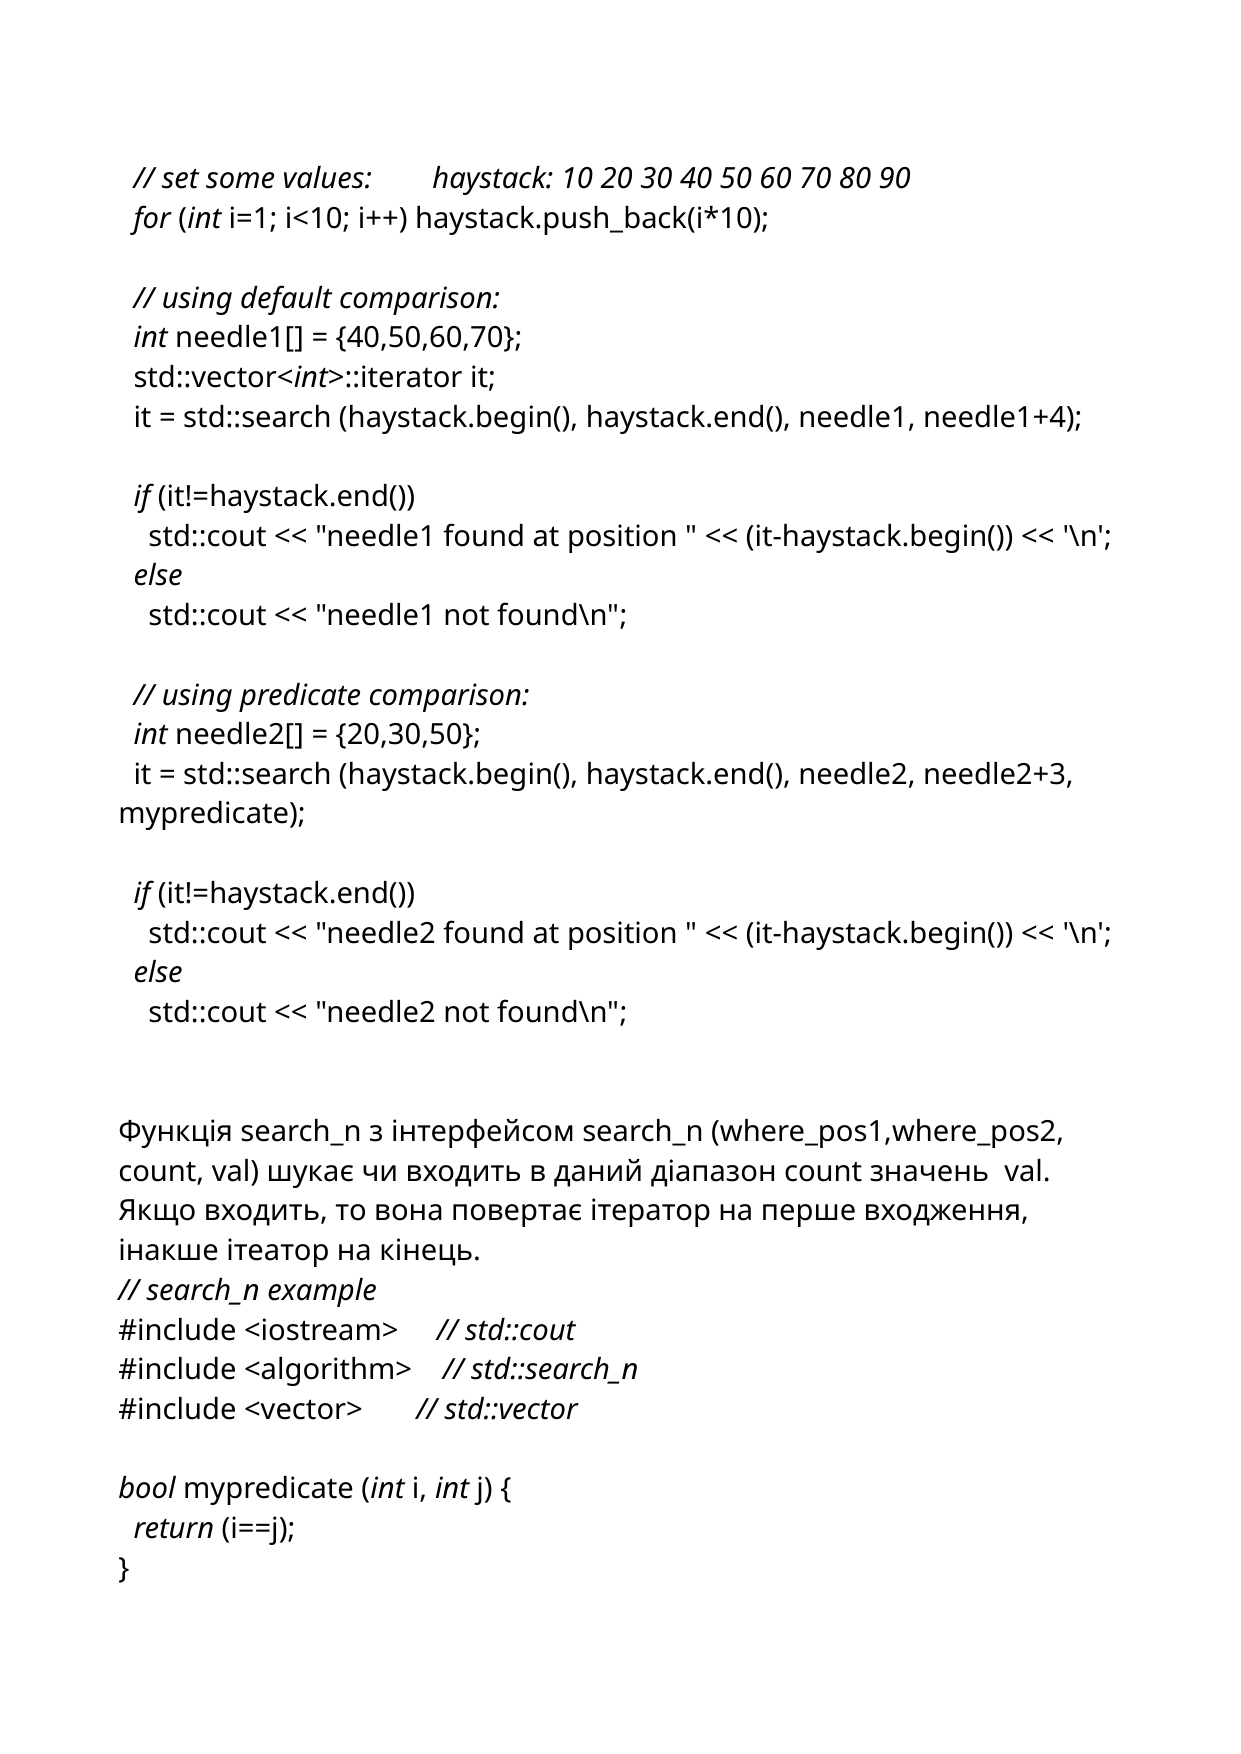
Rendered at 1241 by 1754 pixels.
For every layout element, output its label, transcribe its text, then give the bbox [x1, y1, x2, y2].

text std::cout << "needle2 not found\n"; [118, 991, 1122, 1031]
text else [118, 555, 1122, 594]
text std::cout << "needle1 not found\n"; [118, 594, 1122, 634]
text // using predicate comparison: [118, 674, 1122, 713]
text // search_n example [118, 1269, 1122, 1309]
text #include <algorithm> // std::search_n [118, 1348, 1122, 1388]
text // using default comparison: [118, 277, 1122, 317]
text int needle1[] = {40,50,60,70}; [118, 317, 1122, 356]
text int needle2[] = {20,30,50}; [118, 713, 1122, 753]
text if (it!=haystack.end()) [118, 872, 1122, 912]
text it = std::search (haystack.begin(), haystack.end(), needle2, needle2+3, mypredicate); [118, 753, 1122, 832]
text else [118, 952, 1122, 991]
text return (i==j); [118, 1507, 1122, 1547]
text if (it!=haystack.end()) [118, 475, 1122, 515]
text for (int i=1; i<10; i++) haystack.push_back(i*10); [118, 197, 1122, 237]
text it = std::search (haystack.begin(), haystack.end(), needle1, needle1+4); [118, 396, 1122, 436]
text bool mypredicate (int i, int j) { [118, 1467, 1122, 1507]
text std::vector<int>::iterator it; [118, 356, 1122, 396]
text std::cout << "needle2 found at position " << (it-haystack.begin()) << '\n'; [118, 912, 1122, 952]
text } [118, 1547, 1122, 1587]
text // set some values: haystack: 10 20 30 40 50 60 70 80 90 [118, 158, 1122, 197]
text std::cout << "needle1 found at position " << (it-haystack.begin()) << '\n'; [118, 515, 1122, 555]
text #include <vector> // std::vector [118, 1388, 1122, 1428]
text Функція search_n з інтерфейсом search_n (where_pos1,where_pos2, count, val) шукає чи входить в даний діапазон count значень val. Якщо входить, то вона повертає ітератор на перше входження, інакше ітеатор на кінець. [118, 1110, 1122, 1269]
text #include <iostream> // std::cout [118, 1309, 1122, 1348]
